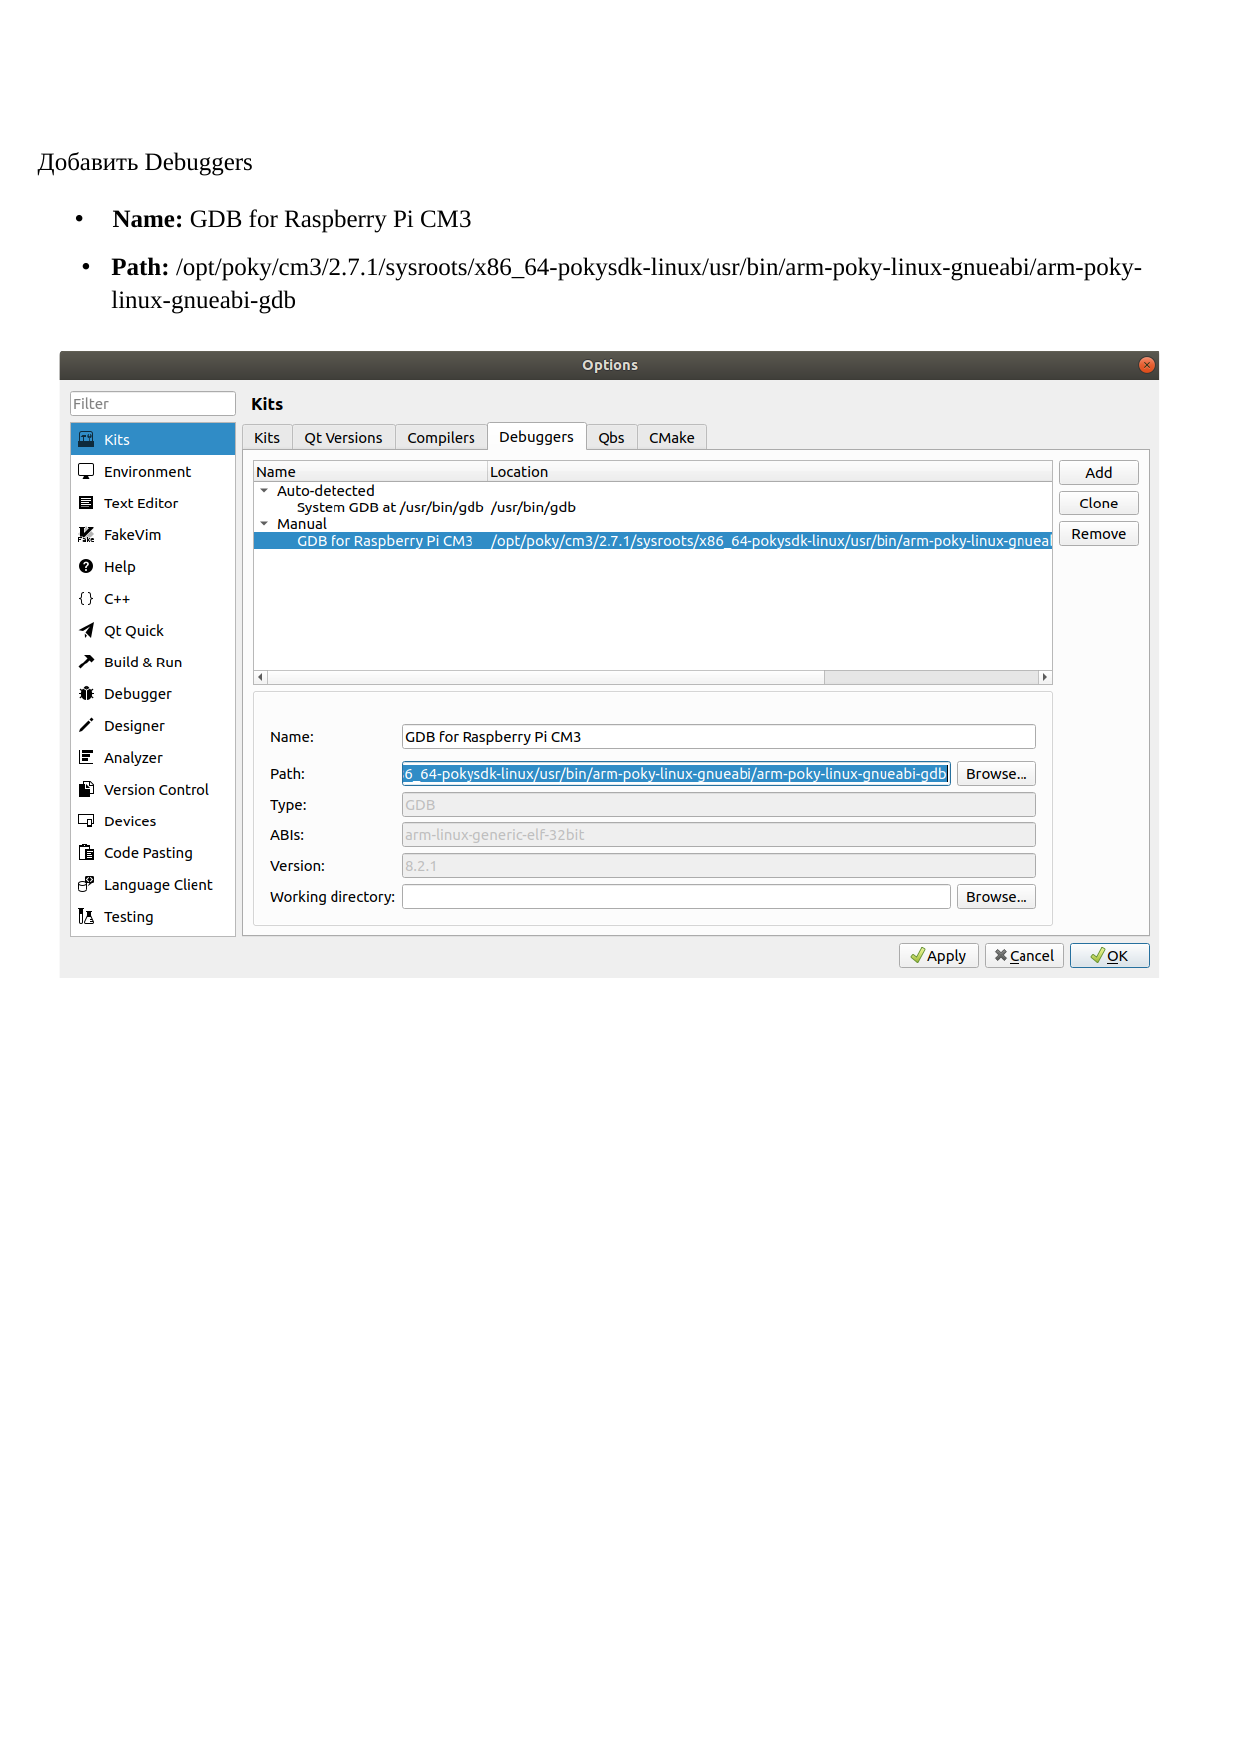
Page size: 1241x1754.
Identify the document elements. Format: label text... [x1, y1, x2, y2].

text Добавить Debuggers [37, 147, 1181, 176]
list Name: GDB for Raspberry Pi CM3 [75, 204, 1181, 233]
list Path: /opt/poky/cm3/2.7.1/sysroots/x86_64-pokysdk-linux/usr/bin/arm-poky-linux-gnueabi/arm-poky-linux-gnueabi-gdb [82, 252, 1181, 314]
picture [59, 351, 1160, 978]
